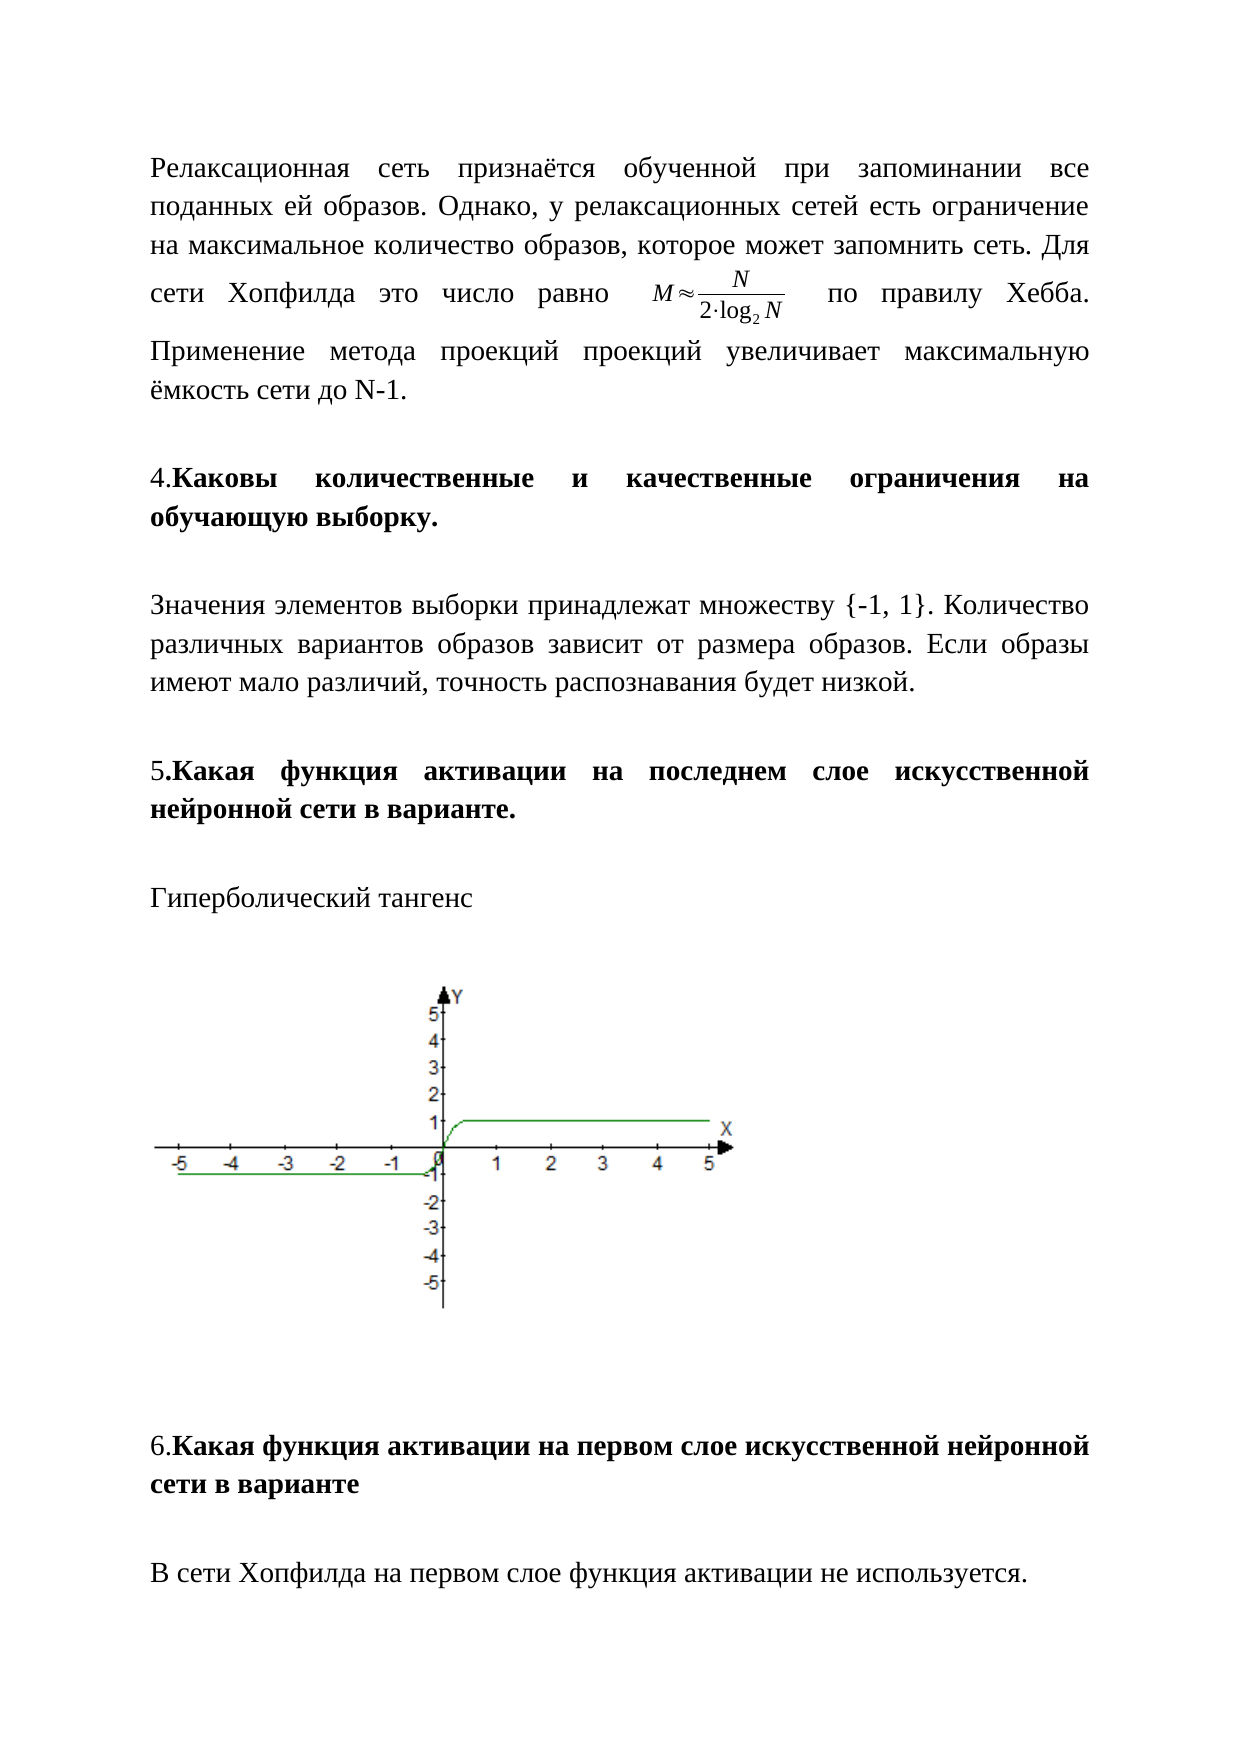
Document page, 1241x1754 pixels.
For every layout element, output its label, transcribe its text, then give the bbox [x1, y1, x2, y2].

text Релаксационная сеть признаётся обученной при запоминании все поданных ей образов. Однако, у релаксационных сетей есть ограничение на максимальное количество образов, которое может запомнить сеть. Для сети Хопфилда это число равно по правилу Хебба. Применение метода проекций проекций увеличивает максимальную ёмкость сети до N-1. [150, 150, 1090, 405]
text В сети Хопфилда на первом слое функция активации не используется. [150, 1555, 1090, 1589]
text 4.Каковы количественные и качественные ограничения на обучающую выборку. [150, 460, 1090, 532]
text Значения элементов выборки принадлежат множеству {-1, 1}. Количество различных вариантов образов зависит от размера образов. Если образы имеют мало различий, точность распознавания будет низкой. [150, 587, 1090, 698]
text Гиперболический тангенс [150, 880, 1090, 914]
picture [150, 968, 743, 1318]
text 6.Какая функция активации на первом слое искусственной нейронной сети в варианте [150, 1428, 1090, 1500]
text 5.Какая функция активации на последнем слое искусственной нейронной сети в варианте. [150, 753, 1090, 825]
